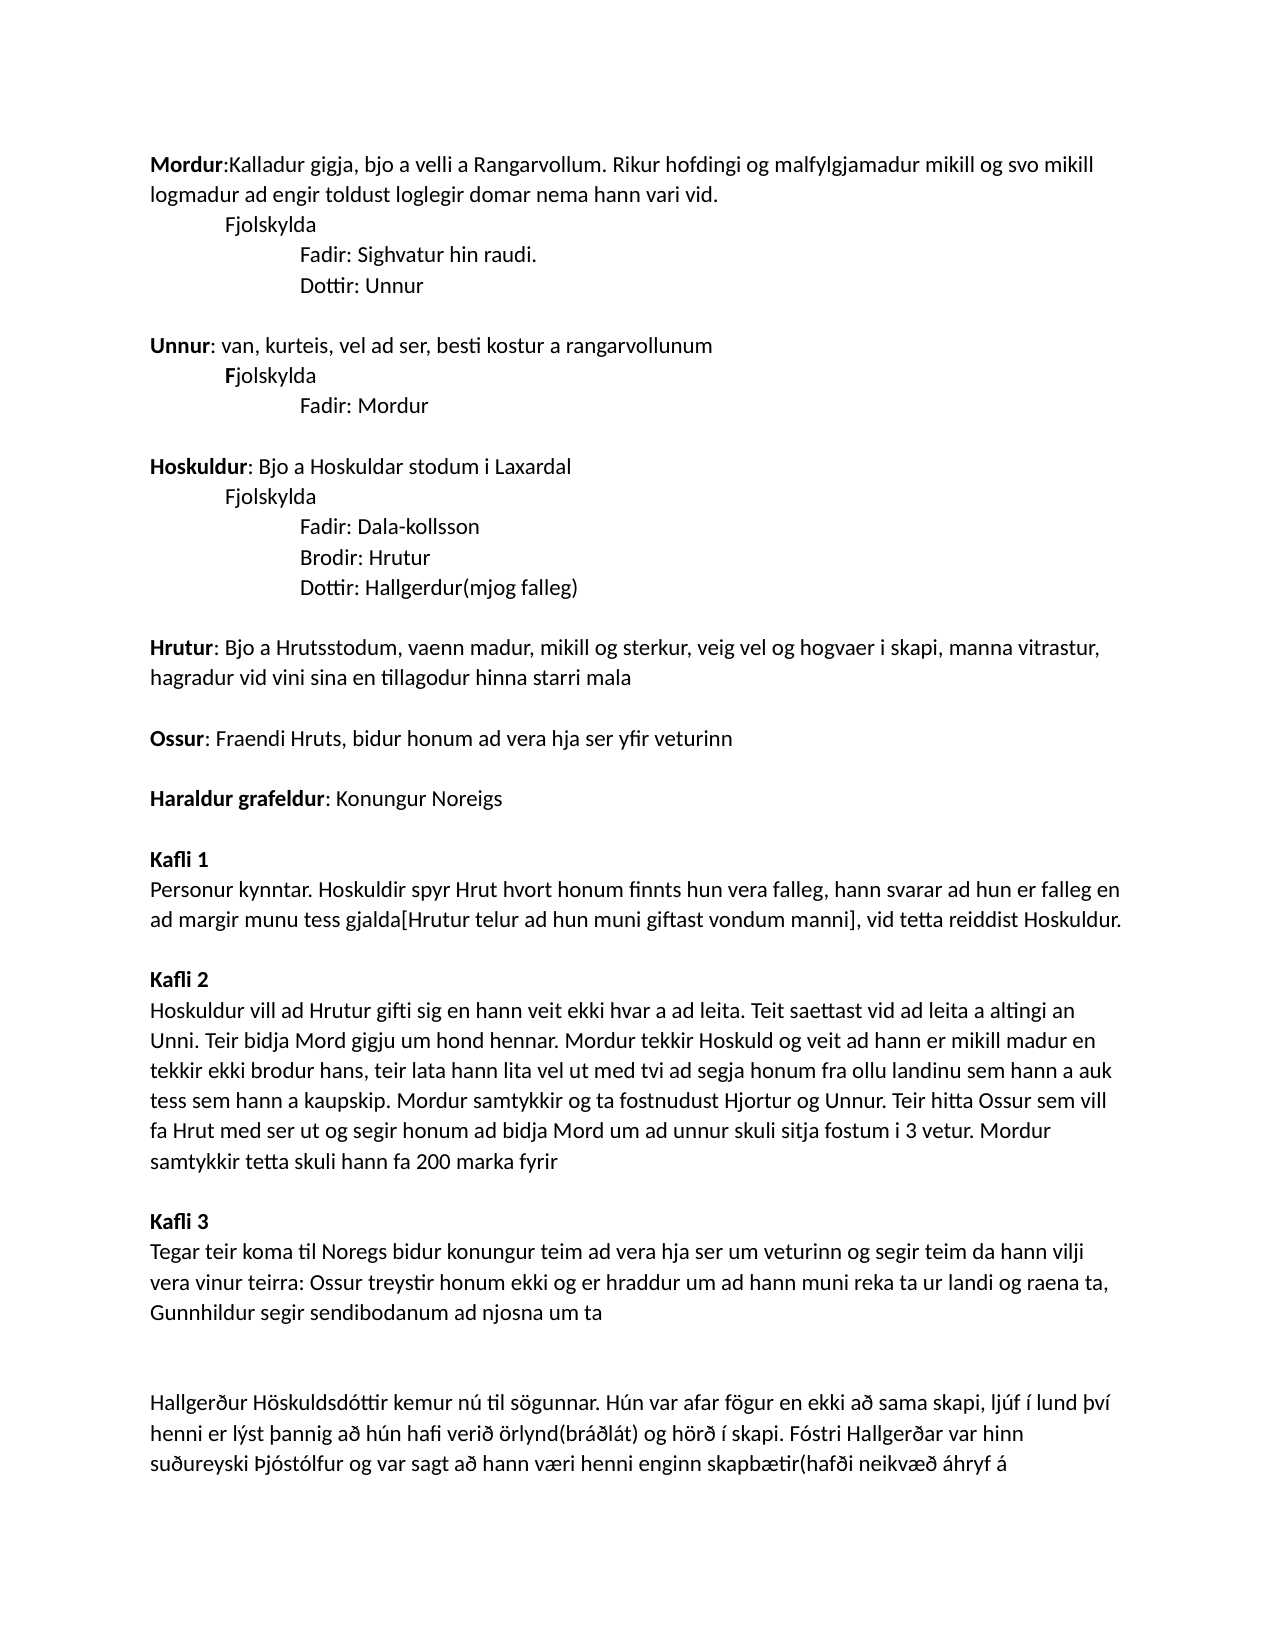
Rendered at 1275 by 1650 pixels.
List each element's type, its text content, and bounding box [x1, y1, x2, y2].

text Unnur: van, kurteis, vel ad ser, besti kostur a rangarvollunum [150, 331, 1125, 359]
text Hoskuldur vill ad Hrutur gifti sig en hann veit ekki hvar a ad leita. Teit saettast vid ad leita a altingi an Unni. Teir bidja Mord gigju um hond hennar. Mordur tekkir Hoskuld og veit ad hann er mikill madur en tekkir ekki brodur hans, teir lata hann lita vel ut med tvi ad segja honum fra ollu landinu sem hann a auk tess sem hann a kaupskip. Mordur samtykkir og ta fostnudust Hjortur og Unnur. Teir hitta Ossur sem vill fa Hrut med ser ut og segir honum ad bidja Mord um ad unnur skuli sitja fostum i 3 vetur. Mordur samtykkir tetta skuli hann fa 200 marka fyrir [150, 996, 1125, 1175]
text Kafli 2 [150, 966, 1125, 994]
text Fadir: Mordur [150, 392, 1125, 420]
text Brodir: Hrutur [225, 543, 1125, 571]
text Kafli 1 [150, 845, 1125, 873]
text Mordur:Kalladur gigja, bjo a velli a Rangarvollum. Rikur hofdingi og malfylgjamadur mikill og svo mikill logmadur ad engir toldust loglegir domar nema hann vari vid. [150, 150, 1125, 208]
text Dottir: Hallgerdur(mjog falleg) [225, 573, 1125, 601]
text Fjolskylda [150, 482, 1125, 510]
text Tegar teir koma til Noregs bidur konungur teim ad vera hja ser um veturinn og segir teim da hann vilji vera vinur teirra: Ossur treystir honum ekki og er hraddur um ad hann muni reka ta ur landi og raena ta, Gunnhildur segir sendibodanum ad njosna um ta [150, 1237, 1125, 1326]
text Hallgerður Höskuldsdóttir kemur nú til sögunnar. Hún var afar fögur en ekki að sama skapi, ljúf í lund því henni er lýst þannig að hún hafi verið örlynd(bráðlát) og hörð í skapi. Fóstri Hallgerðar var hinn suðureyski Þjóstólfur og var sagt að hann væri henni enginn skapbætir(hafði neikvæð áhryf á [150, 1388, 1125, 1477]
text Hoskuldur: Bjo a Hoskuldar stodum i Laxardal [150, 452, 1125, 480]
text Ossur: Fraendi Hruts, bidur honum ad vera hja ser yfir veturinn [150, 724, 1125, 752]
text Fjolskylda [150, 361, 1125, 389]
text Fjolskylda [150, 210, 1125, 238]
text Hrutur: Bjo a Hrutsstodum, vaenn madur, mikill og sterkur, veig vel og hogvaer i skapi, manna vitrastur, hagradur vid vini sina en tillagodur hinna starri mala [150, 633, 1125, 692]
text Kafli 3 [150, 1207, 1125, 1235]
text Dottir: Unnur [225, 271, 1125, 299]
text Fadir: Dala-kollsson [150, 512, 1125, 541]
text Fadir: Sighvatur hin raudi. [225, 241, 1125, 269]
text Haraldur grafeldur: Konungur Noreigs [150, 784, 1125, 812]
text Personur kynntar. Hoskuldir spyr Hrut hvort honum finnts hun vera falleg, hann svarar ad hun er falleg en ad margir munu tess gjalda[Hrutur telur ad hun muni giftast vondum manni], vid tetta reiddist Hoskuldur. [150, 875, 1125, 933]
